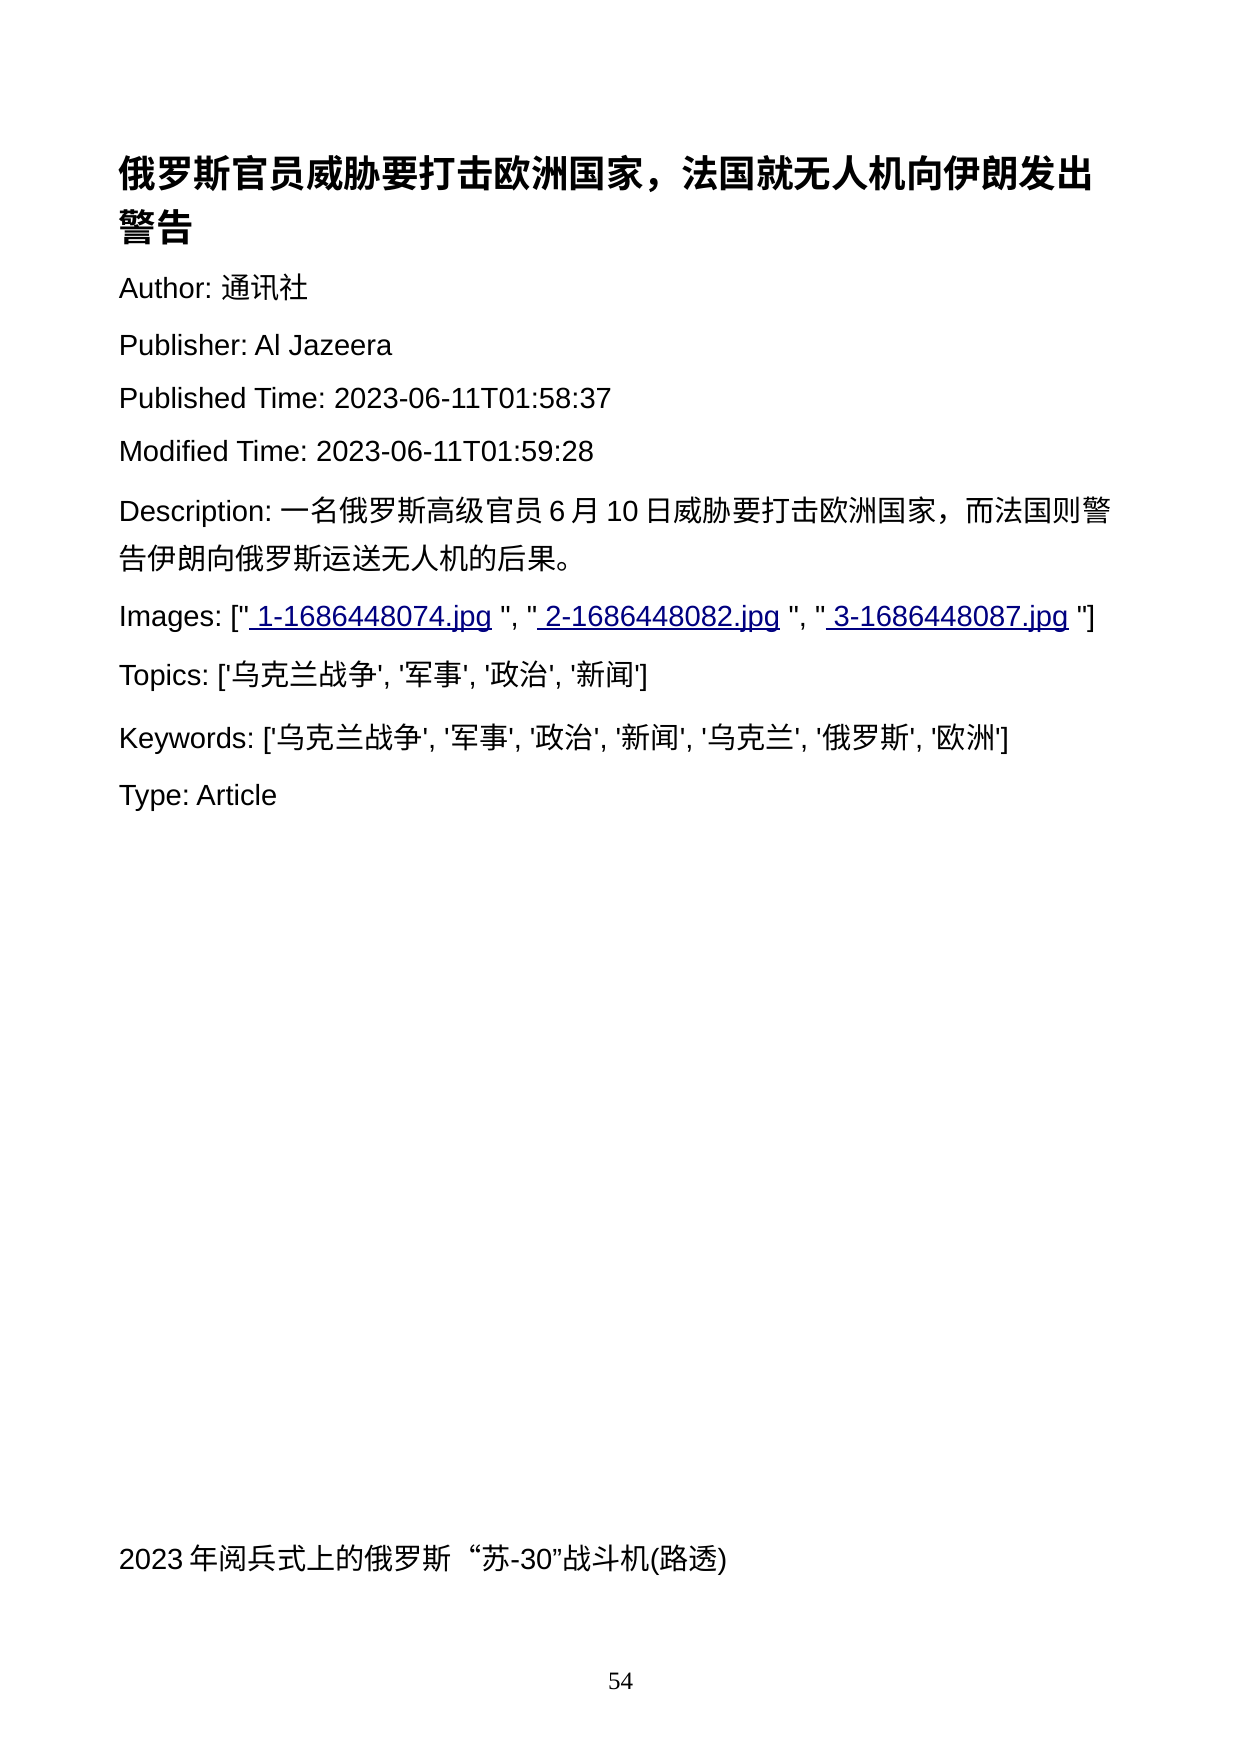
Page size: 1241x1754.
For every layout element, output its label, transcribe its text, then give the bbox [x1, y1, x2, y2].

subtitle 俄罗斯官员威胁要打击欧洲国家，法国就无人机向伊朗发出警告 [118, 143, 1122, 252]
text Description: 一名俄罗斯高级官员6月10日威胁要打击欧洲国家，而法国则警告伊朗向俄罗斯运送无人机的后果。 [118, 487, 1122, 578]
text Keywords: ['乌克兰战争', '军事', '政治', '新闻', '乌克兰', '俄罗斯', '欧洲'] [118, 715, 1122, 757]
text Topics: ['乌克兰战争', '军事', '政治', '新闻'] [118, 652, 1122, 694]
text Publisher: Al Jazeera [118, 328, 1122, 361]
text Images: [" 1-1686448074.jpg ", " 2-1686448082.jpg ", " 3-1686448087.jpg "] [118, 599, 1122, 632]
text Type: Article [118, 778, 1122, 812]
text Published Time: 2023-06-11T01:58:37 [118, 381, 1122, 414]
text Author: 通讯社 [118, 264, 1122, 307]
text Modified Time: 2023-06-11T01:59:28 [118, 434, 1122, 467]
text 2023年阅兵式上的俄罗斯“苏-30”战斗机(路透) [118, 831, 1122, 1578]
